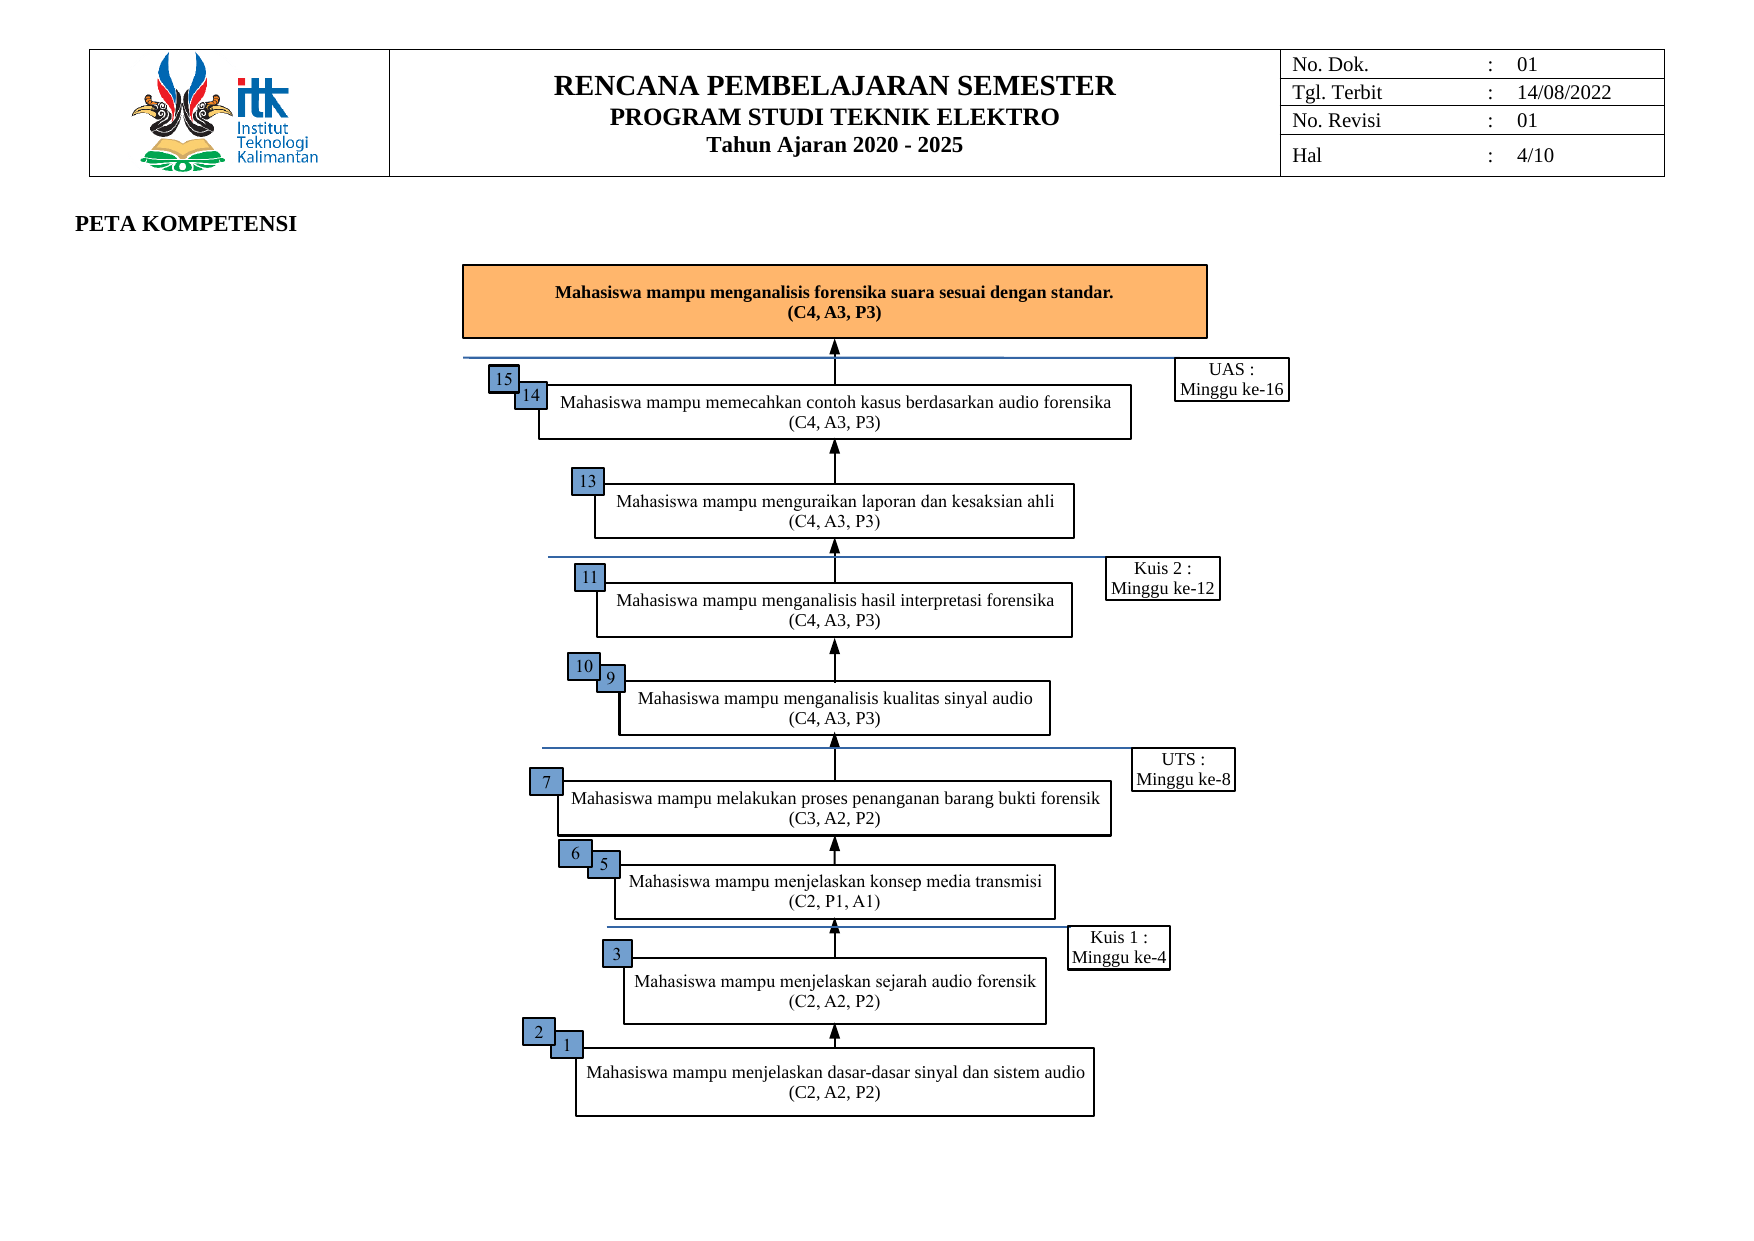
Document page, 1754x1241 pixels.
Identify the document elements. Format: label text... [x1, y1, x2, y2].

subtitle PETA KOMPETENSI [75, 210, 1679, 236]
picture [127, 50, 322, 176]
